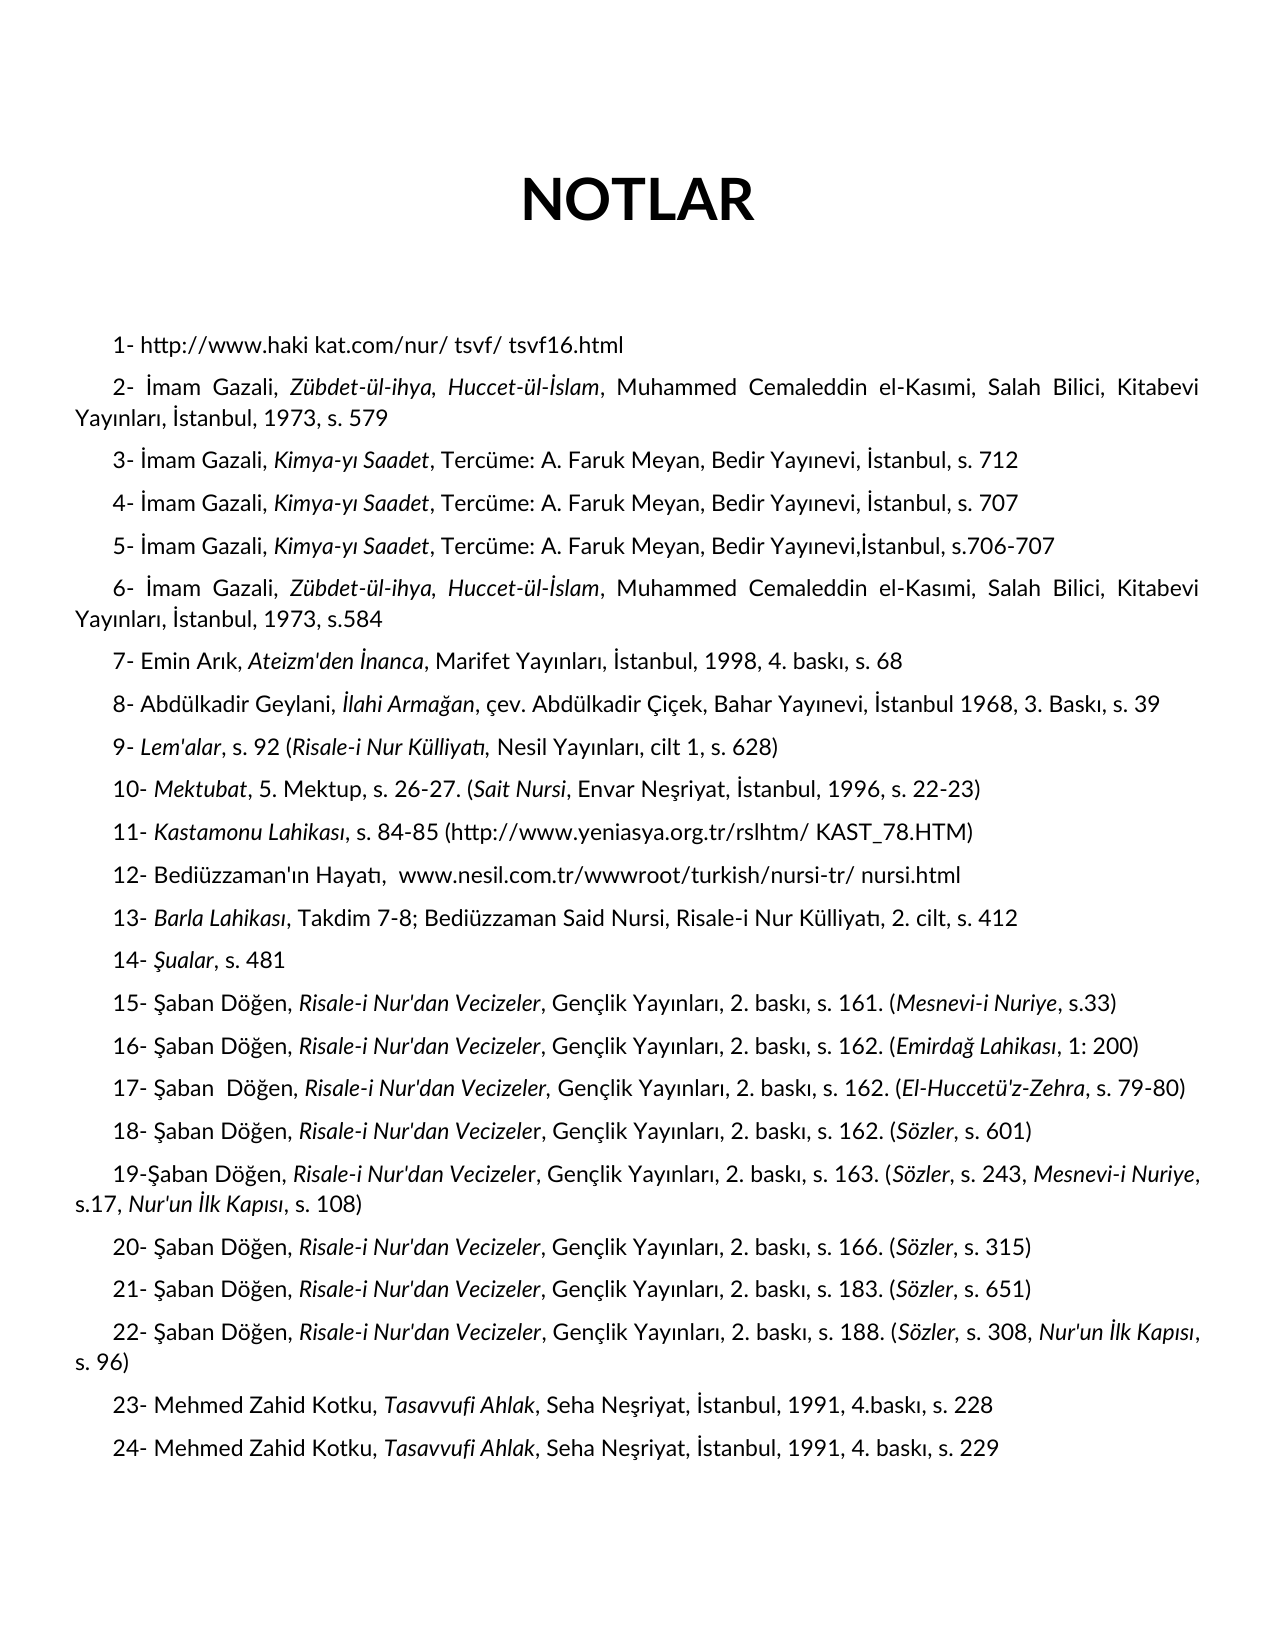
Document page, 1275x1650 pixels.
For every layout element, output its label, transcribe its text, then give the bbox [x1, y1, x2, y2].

text 13- Barla Lahikası, Takdim 7-8; Bediüzzaman Said Nursi, Risale-i Nur Külliyatı, 2. cilt, s. 412 [75, 903, 1200, 931]
text 1- http://www.haki kat.com/nur/ tsvf/ tsvf16.html [75, 330, 1200, 358]
text 6- İmam Gazali, Zübdet-ül-ihya, Huccet-ül-İslam, Muhammed Cemaleddin el-Kasımi, Salah Bilici, Kitabevi Yayınları, İstanbul, 1973, s.584 [75, 574, 1200, 632]
text 18- Şaban Döğen, Risale-i Nur'dan Vecizeler, Gençlik Yayınları, 2. baskı, s. 162. (Sözler, s. 601) [75, 1117, 1200, 1144]
text 9- Lem'alar, s. 92 (Risale-i Nur Külliyatı, Nesil Yayınları, cilt 1, s. 628) [75, 732, 1200, 760]
text 15- Şaban Döğen, Risale-i Nur'dan Vecizeler, Gençlik Yayınları, 2. baskı, s. 161. (Mesnevi-i Nuriye, s.33) [75, 989, 1200, 1016]
text 5- İmam Gazali, Kimya-yı Saadet, Tercüme: A. Faruk Meyan, Bedir Yayınevi,İstanbul, s.706-707 [75, 531, 1200, 559]
text 23- Mehmed Zahid Kotku, Tasavvufi Ahlak, Seha Neşriyat, İstanbul, 1991, 4.baskı, s. 228 [75, 1391, 1200, 1418]
text 19-Şaban Döğen, Risale-i Nur'dan Vecizeler, Gençlik Yayınları, 2. baskı, s. 163. (Sözler, s. 243, Mesnevi-i Nuriye, s.17, Nur'un İlk Kapısı, s. 108) [75, 1159, 1200, 1217]
text 3- İmam Gazali, Kimya-yı Saadet, Tercüme: A. Faruk Meyan, Bedir Yayınevi, İstanbul, s. 712 [75, 446, 1200, 473]
text 21- Şaban Döğen, Risale-i Nur'dan Vecizeler, Gençlik Yayınları, 2. baskı, s. 183. (Sözler, s. 651) [75, 1275, 1200, 1303]
text 4- İmam Gazali, Kimya-yı Saadet, Tercüme: A. Faruk Meyan, Bedir Yayınevi, İstanbul, s. 707 [75, 489, 1200, 516]
text 10- Mektubat, 5. Mektup, s. 26-27. (Sait Nursi, Envar Neşriyat, İstanbul, 1996, s. 22-23) [75, 775, 1200, 803]
text 12- Bediüzzaman'ın Hayatı, www.nesil.com.tr/wwwroot/turkish/nursi-tr/ nursi.html [75, 861, 1200, 888]
text 7- Emin Arık, Ateizm'den İnanca, Marifet Yayınları, İstanbul, 1998, 4. baskı, s. 68 [75, 647, 1200, 674]
text 8- Abdülkadir Geylani, İlahi Armağan, çev. Abdülkadir Çiçek, Bahar Yayınevi, İstanbul 1968, 3. Baskı, s. 39 [75, 690, 1200, 717]
text 17- Şaban Döğen, Risale-i Nur'dan Vecizeler, Gençlik Yayınları, 2. baskı, s. 162. (El-Huccetü'z-Zehra, s. 79-80) [75, 1074, 1200, 1102]
text 2- İmam Gazali, Zübdet-ül-ihya, Huccet-ül-İslam, Muhammed Cemaleddin el-Kasımi, Salah Bilici, Kitabevi Yayınları, İstanbul, 1973, s. 579 [75, 373, 1200, 431]
text 14- Şualar, s. 481 [75, 946, 1200, 973]
text 20- Şaban Döğen, Risale-i Nur'dan Vecizeler, Gençlik Yayınları, 2. baskı, s. 166. (Sözler, s. 315) [75, 1232, 1200, 1260]
subtitle NOTLAR [75, 162, 1200, 232]
text 24- Mehmed Zahid Kotku, Tasavvufi Ahlak, Seha Neşriyat, İstanbul, 1991, 4. baskı, s. 229 [75, 1433, 1200, 1461]
text 16- Şaban Döğen, Risale-i Nur'dan Vecizeler, Gençlik Yayınları, 2. baskı, s. 162. (Emirdağ Lahikası, 1: 200) [75, 1031, 1200, 1059]
text 22- Şaban Döğen, Risale-i Nur'dan Vecizeler, Gençlik Yayınları, 2. baskı, s. 188. (Sözler, s. 308, Nur'un İlk Kapısı, s. 96) [75, 1318, 1200, 1376]
text 11- Kastamonu Lahikası, s. 84-85 (http://www.yeniasya.org.tr/rslhtm/ KAST_78.HTM) [75, 818, 1200, 845]
